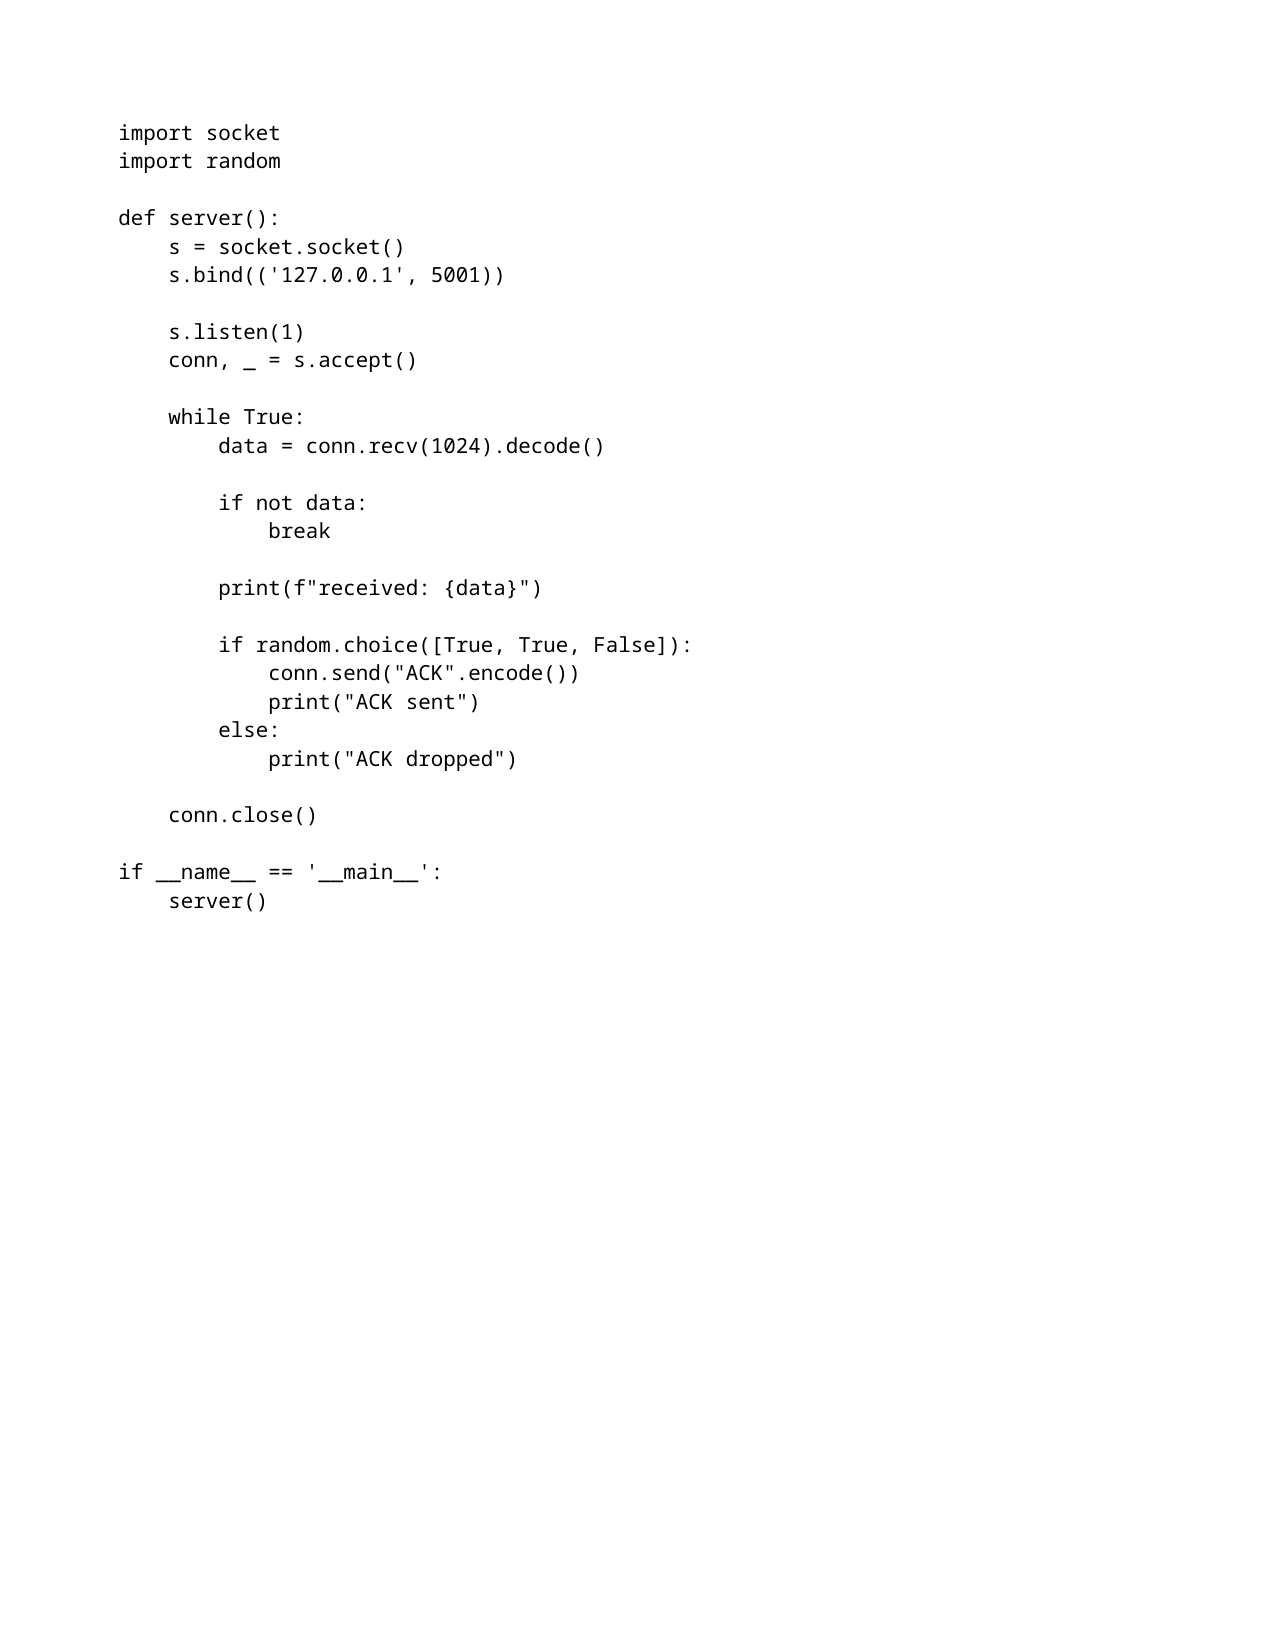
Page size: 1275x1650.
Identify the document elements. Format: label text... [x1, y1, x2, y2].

text while True: [118, 402, 1157, 431]
text print("ACK sent") [118, 687, 1157, 715]
text def server(): [118, 203, 1157, 232]
text print("ACK dropped") [118, 744, 1157, 772]
text import random [118, 147, 1157, 175]
text import socket [118, 118, 1157, 147]
text conn, _ = s.accept() [118, 346, 1157, 374]
text if not data: [118, 488, 1157, 516]
text s.bind(('127.0.0.1', 5001)) [118, 260, 1157, 289]
text conn.close() [118, 801, 1157, 829]
text print(f"received: {data}") [118, 573, 1157, 602]
text else: [118, 715, 1157, 744]
text data = conn.recv(1024).decode() [118, 431, 1157, 459]
text if random.choice([True, True, False]): [118, 630, 1157, 658]
text s = socket.socket() [118, 232, 1157, 260]
text if __name__ == '__main__': [118, 857, 1157, 886]
text server() [118, 886, 1157, 914]
text conn.send("ACK".encode()) [118, 658, 1157, 687]
text break [118, 516, 1157, 545]
text s.listen(1) [118, 317, 1157, 346]
